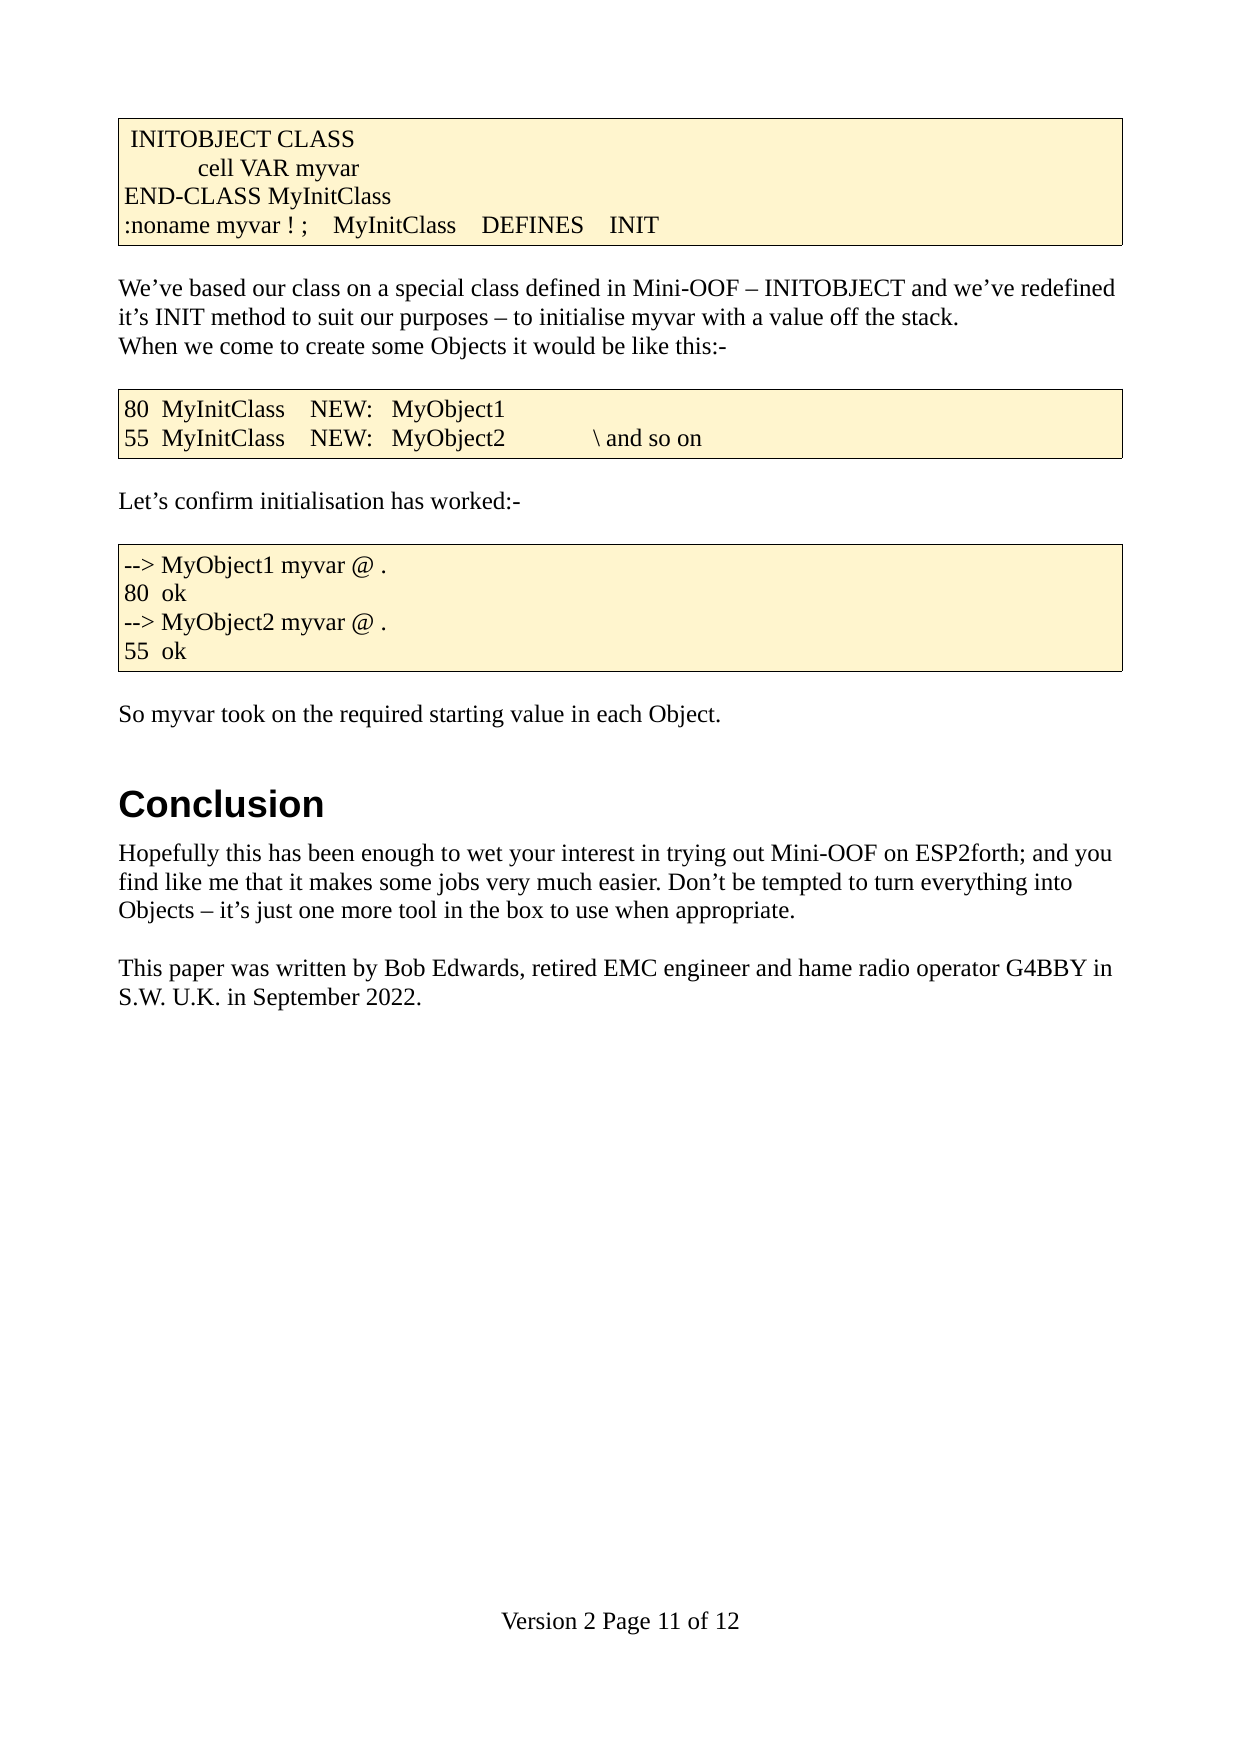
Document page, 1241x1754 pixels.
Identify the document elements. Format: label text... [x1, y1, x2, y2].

text Hopefully this has been enough to wet your interest in trying out Mini-OOF on ESP2forth; and you find like me that it makes some jobs very much easier. Don’t be tempted to turn everything into Objects – it’s just one more tool in the box to use when appropriate. [118, 838, 1122, 924]
text When we come to create some Objects it would be like this:- [118, 331, 1122, 360]
table_header 80 MyInitClass NEW: MyObject1 55 MyInitClass NEW: MyObject2 \ and so on [119, 390, 1122, 458]
text This paper was written by Bob Edwards, retired EMC engineer and hame radio operator G4BBY in S.W. U.K. in September 2022. [118, 953, 1122, 1011]
text Let’s confirm initialisation has worked:- [118, 486, 1122, 515]
text So myvar took on the required starting value in each Object. [118, 699, 1122, 728]
table_header INITOBJECT CLASS cell VAR myvar END-CLASS MyInitClass :noname myvar ! ; MyInitClass DEFINES INIT [119, 119, 1122, 245]
subtitle Conclusion [118, 782, 1122, 826]
text We’ve based our class on a special class defined in Mini-OOF – INITOBJECT and we’ve redefined it’s INIT method to suit our purposes – to initialise myvar with a value off the stack. [118, 273, 1122, 331]
table_header --> MyObject1 myvar @ . 80 ok --> MyObject2 myvar @ . 55 ok [119, 545, 1122, 671]
